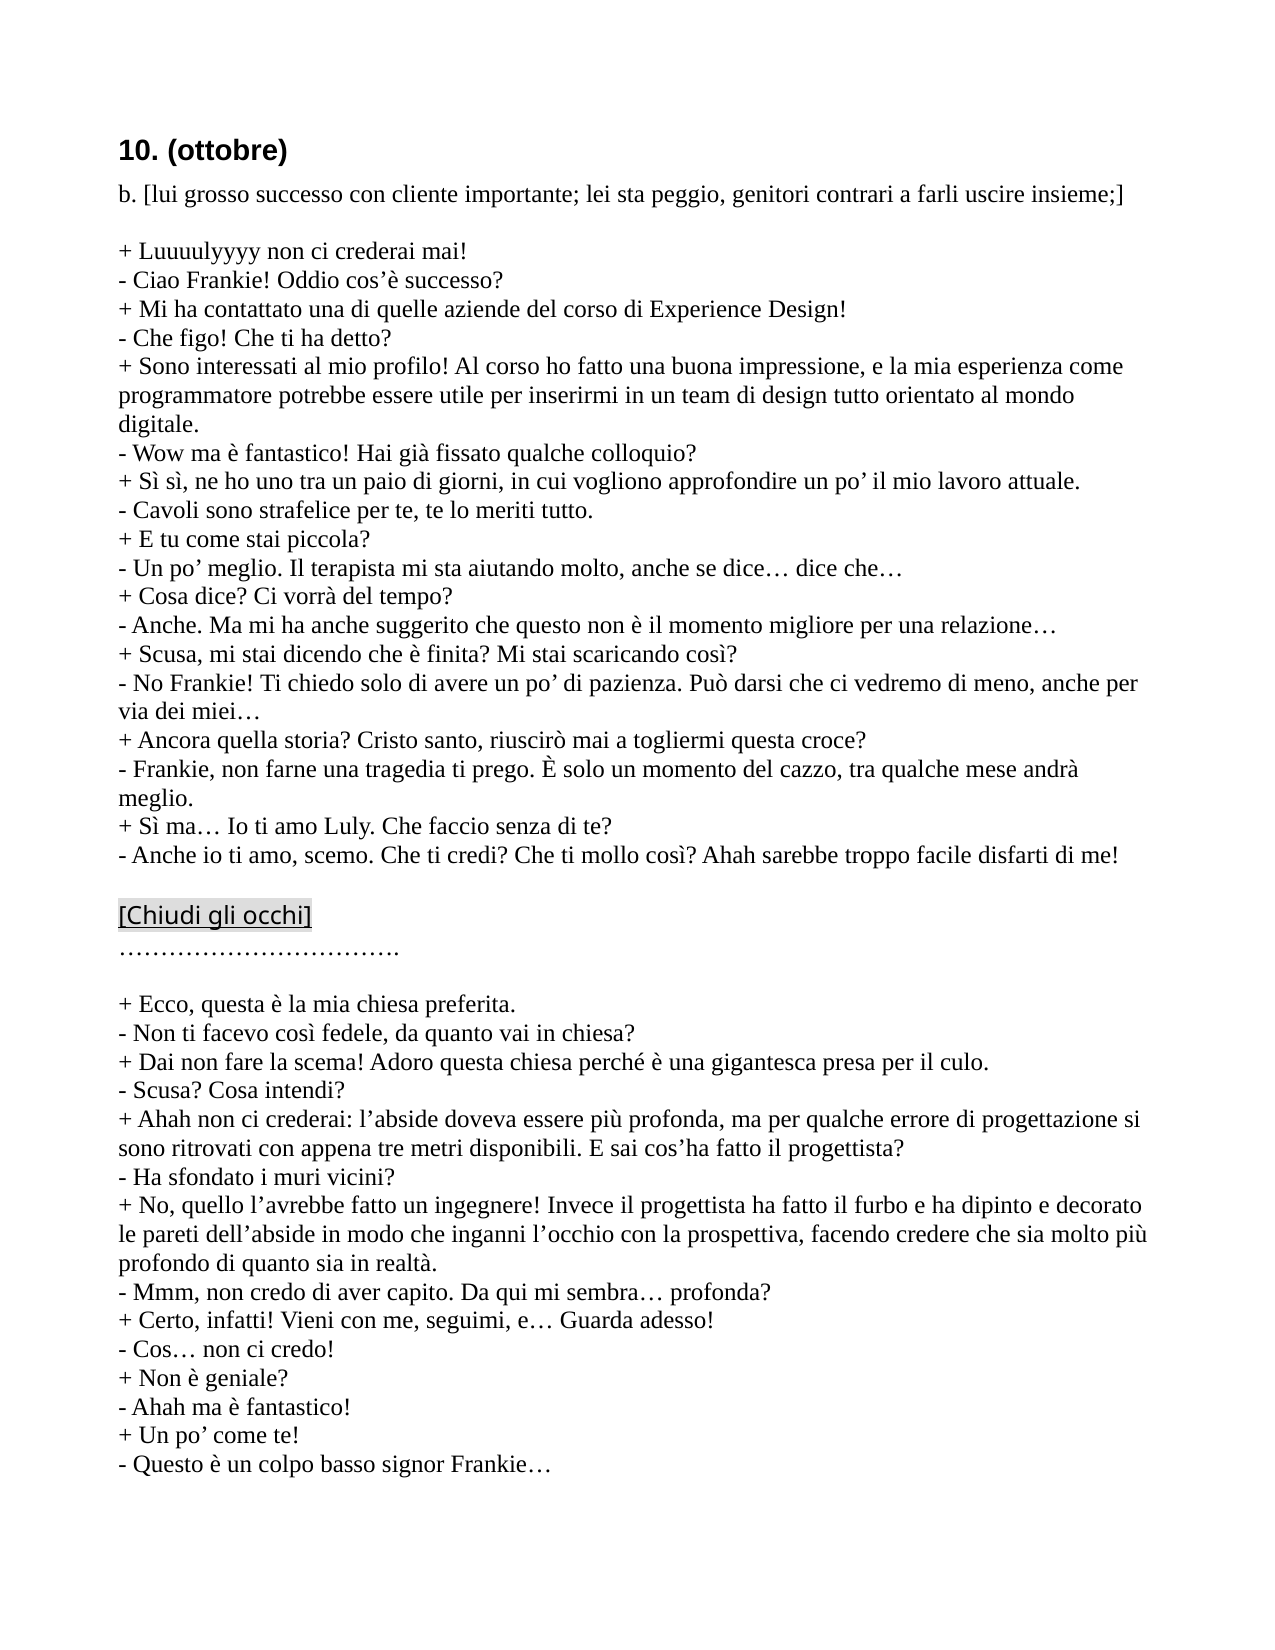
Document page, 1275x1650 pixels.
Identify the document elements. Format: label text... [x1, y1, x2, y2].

text + Luuuulyyyy non ci crederai mai! [118, 236, 1157, 265]
text - Anche. Ma mi ha anche suggerito che questo non è il momento migliore per una relazione… [118, 610, 1157, 639]
text - Ha sfondato i muri vicini? + No, quello l’avrebbe fatto un ingegnere! Invece il progettista ha fatto il furbo e ha dipinto e decorato le pareti dell’abside in modo che inganni l’occhio con la prospettiva, facendo credere che sia molto più profondo di quanto sia in realtà. [118, 1162, 1157, 1277]
text - Un po’ meglio. Il terapista mi sta aiutando molto, anche se dice… dice che… [118, 553, 1157, 581]
text - Ciao Frankie! Oddio cos’è successo? [118, 265, 1157, 294]
text + Non è geniale? [118, 1363, 1157, 1392]
text - Anche io ti amo, scemo. Che ti credi? Che ti mollo così? Ahah sarebbe troppo facile disfarti di me! [118, 840, 1157, 869]
text - No Frankie! Ti chiedo solo di avere un po’ di pazienza. Può darsi che ci vedremo di meno, anche per via dei miei… [118, 668, 1157, 725]
text - Frankie, non farne una tragedia ti prego. È solo un momento del cazzo, tra qualche mese andrà meglio. [118, 754, 1157, 811]
text - Cos… non ci credo! [118, 1334, 1157, 1363]
text ……………………………. [118, 932, 1157, 961]
text + Sì ma… Io ti amo Luly. Che faccio senza di te? [118, 811, 1157, 840]
text - Scusa? Cosa intendi? + Ahah non ci crederai: l’abside doveva essere più profonda, ma per qualche errore di progettazione si sono ritrovati con appena tre metri disponibili. E sai cos’ha fatto il progettista? [118, 1076, 1157, 1162]
text - Cavoli sono strafelice per te, te lo meriti tutto. [118, 495, 1157, 524]
text + Un po’ come te! [118, 1421, 1157, 1449]
text + Ancora quella storia? Cristo santo, riuscirò mai a togliermi questa croce? [118, 725, 1157, 754]
text [Chiudi gli occhi] [312, 898, 1157, 932]
text - Wow ma è fantastico! Hai già fissato qualche colloquio? [118, 438, 1157, 466]
text - Questo è un colpo basso signor Frankie… [118, 1449, 1157, 1478]
text + Scusa, mi stai dicendo che è finita? Mi stai scaricando così? [118, 639, 1157, 668]
text + Ecco, questa è la mia chiesa preferita. [118, 989, 1157, 1018]
text + Sono interessati al mio profilo! Al corso ho fatto una buona impressione, e la mia esperienza come programmatore potrebbe essere utile per inserirmi in un team di design tutto orientato al mondo digitale. [118, 351, 1157, 438]
text b. [lui grosso successo con cliente importante; lei sta peggio, genitori contrari a farli uscire insieme;] [118, 179, 1157, 208]
text + Certo, infatti! Vieni con me, seguimi, e… Guarda adesso! [118, 1306, 1157, 1334]
text - Mmm, non credo di aver capito. Da qui mi sembra… profonda? [118, 1277, 1157, 1306]
text + E tu come stai piccola? [118, 524, 1157, 553]
text + Dai non fare la scema! Adoro questa chiesa perché è una gigantesca presa per il culo. [118, 1047, 1157, 1076]
text + Cosa dice? Ci vorrà del tempo? [118, 581, 1157, 610]
subtitle 10. (ottobre) [118, 133, 1157, 166]
text - Che figo! Che ti ha detto? [118, 323, 1157, 351]
text - Ahah ma è fantastico! [118, 1392, 1157, 1421]
text - Non ti facevo così fedele, da quanto vai in chiesa? [118, 1018, 1157, 1047]
text + Sì sì, ne ho uno tra un paio di giorni, in cui vogliono approfondire un po’ il mio lavoro attuale. [118, 466, 1157, 495]
text + Mi ha contattato una di quelle aziende del corso di Experience Design! [118, 294, 1157, 323]
